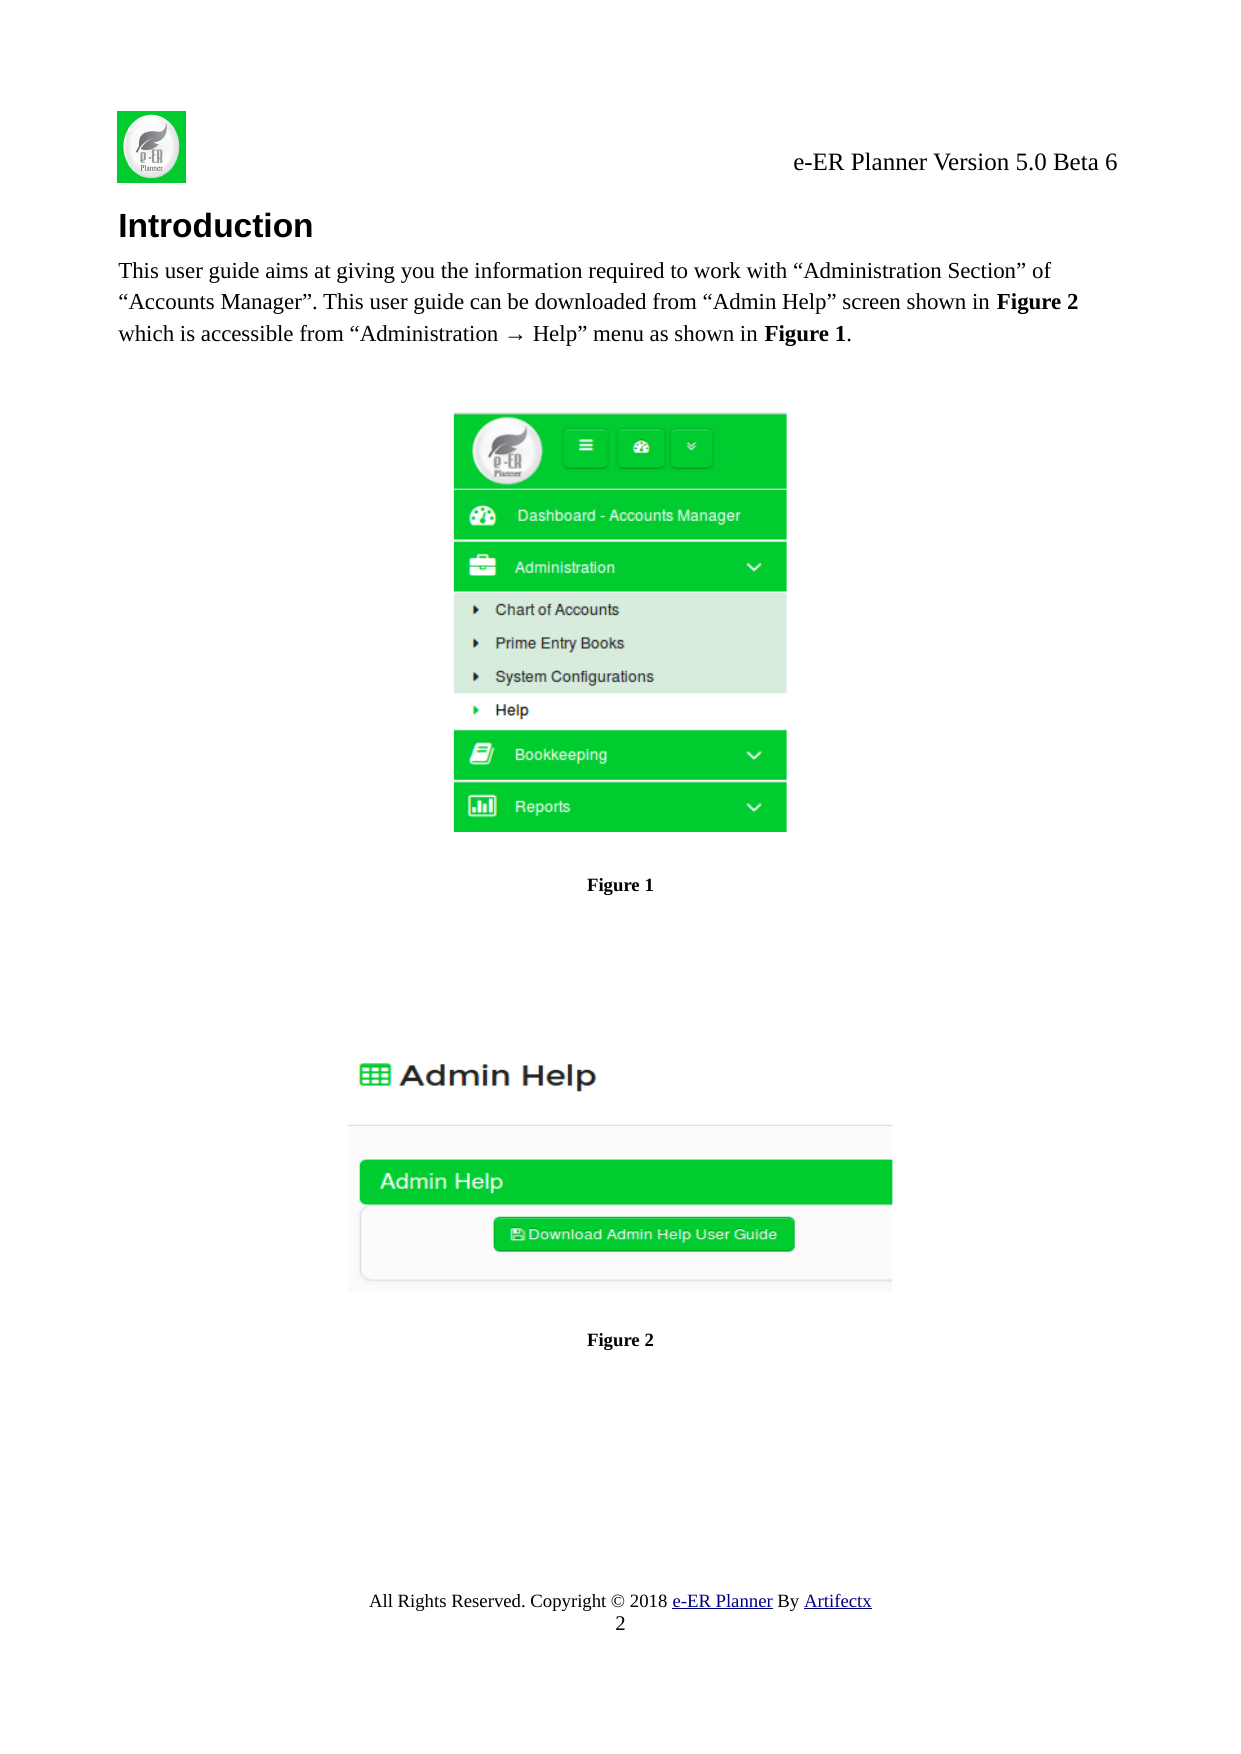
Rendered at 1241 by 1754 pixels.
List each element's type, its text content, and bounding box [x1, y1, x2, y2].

subtitle Introduction [118, 206, 1122, 244]
picture [117, 111, 186, 183]
picture [348, 1052, 893, 1292]
text This user guide aims at giving you the information required to work with “Administration Section” of “Accounts Manager”. This user guide can be downloaded from “Admin Help” screen shown in Figure 2 which is accessible from “Administration → Help” menu as shown in Figure 1. [118, 257, 1122, 346]
text Figure 2 [118, 1329, 1122, 1351]
picture [453, 412, 787, 832]
text Figure 1 [118, 874, 1122, 895]
